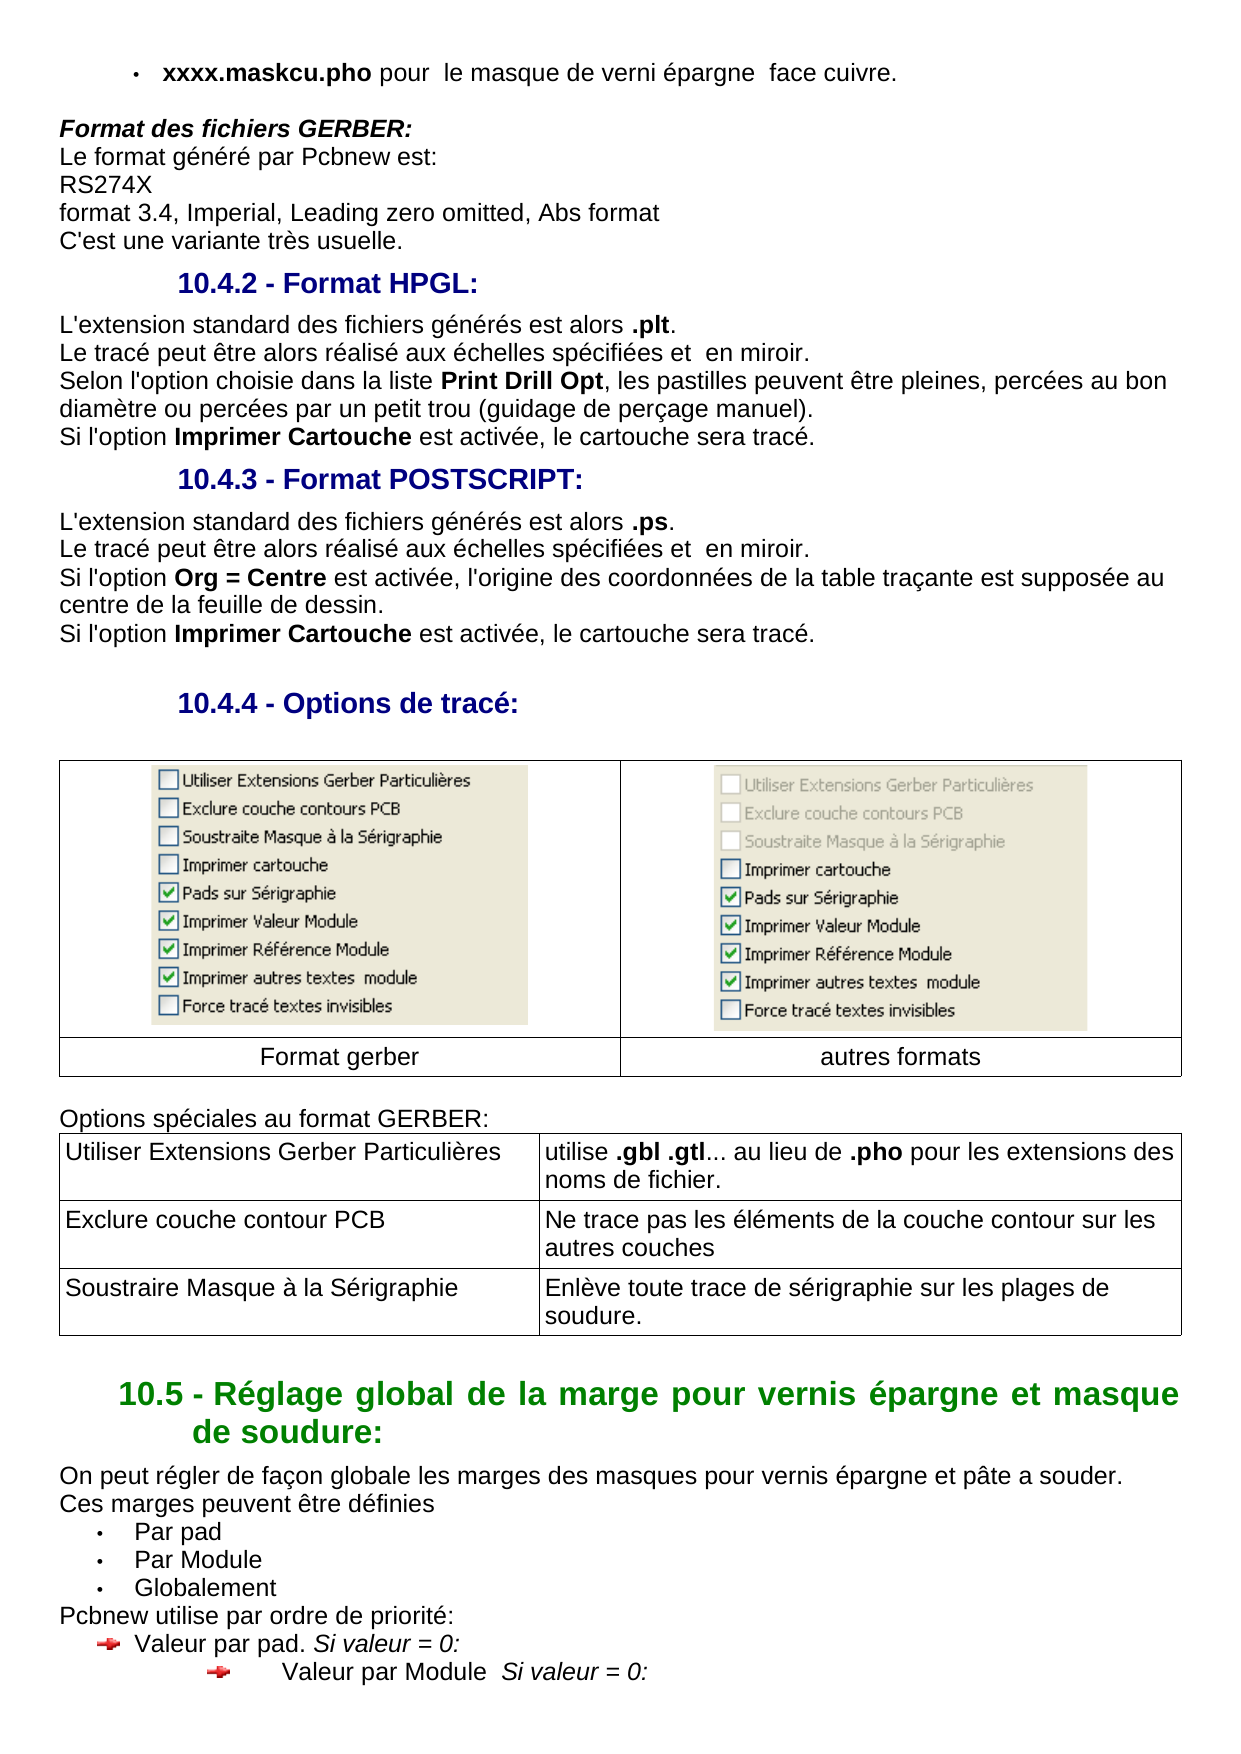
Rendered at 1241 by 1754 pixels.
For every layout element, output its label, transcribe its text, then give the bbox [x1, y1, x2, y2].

text L'extension standard des fichiers générés est alors .ps. [59, 507, 1181, 535]
list xxxx.maskcu.pho pour le masque de verni épargne face cuivre. [133, 59, 1181, 87]
subtitle Réglage global de la marge pour vernis épargne et masque de soudure: [118, 1375, 1181, 1450]
text Options spéciales au format GERBER: [59, 1104, 1181, 1132]
text Ces marges peuvent être définies [59, 1490, 1181, 1518]
text On peut régler de façon globale les marges des masques pour vernis épargne et pâte a souder. [59, 1462, 1181, 1490]
text RS274X [59, 171, 1181, 199]
table_header [621, 761, 1181, 1037]
table_header [60, 761, 620, 1037]
text Pcbnew utilise par ordre de priorité: [59, 1602, 1181, 1630]
text Format des fichiers GERBER: [59, 115, 1181, 143]
table_cell Enlève toute trace de sérigraphie sur les plages de soudure. [540, 1269, 1181, 1335]
list Par Module [97, 1546, 1181, 1574]
text C'est une variante très usuelle. [59, 227, 1181, 255]
picture [713, 765, 1088, 1031]
list Globalement [97, 1574, 1181, 1602]
text L'extension standard des fichiers générés est alors .plt. [59, 311, 1181, 339]
text Le tracé peut être alors réalisé aux échelles spécifiées et en miroir. [59, 535, 1181, 563]
picture [97, 1638, 120, 1650]
table_cell autres formats [621, 1038, 1181, 1076]
text Le format généré par Pcbnew est: [59, 143, 1181, 171]
text Si l'option Imprimer Cartouche est activée, le cartouche sera tracé. [59, 619, 1181, 647]
text Le tracé peut être alors réalisé aux échelles spécifiées et en miroir. [59, 339, 1181, 367]
subtitle Format POSTSCRIPT: [177, 463, 1181, 496]
text Si l'option Imprimer Cartouche est activée, le cartouche sera tracé. [59, 423, 1181, 451]
text Si l'option Org = Centre est activée, l'origine des coordonnées de la table traçante est supposée au centre de la feuille de dessin. [59, 563, 1181, 619]
table_cell Exclure couche contour PCB [60, 1201, 539, 1268]
table_header utilise .gbl .gtl... au lieu de .pho pour les extensions des noms de fichier. [540, 1134, 1181, 1200]
table_header Utiliser Extensions Gerber Particulières [60, 1134, 539, 1200]
table_cell Soustraire Masque à la Sérigraphie [60, 1269, 539, 1335]
list Par pad [97, 1518, 1181, 1546]
subtitle Format HPGL: [177, 267, 1181, 299]
table_cell Format gerber [60, 1038, 620, 1076]
list Valeur par Module Si valeur = 0: [169, 1658, 1181, 1686]
picture [151, 765, 528, 1025]
text format 3.4, Imperial, Leading zero omitted, Abs format [59, 199, 1181, 227]
picture [207, 1666, 230, 1678]
subtitle Options de tracé: [177, 687, 1181, 720]
table_cell Ne trace pas les éléments de la couche contour sur les autres couches [540, 1201, 1181, 1268]
text Selon l'option choisie dans la liste Print Drill Opt, les pastilles peuvent être pleines, percées au bon diamètre ou percées par un petit trou (guidage de perçage manuel). [59, 367, 1181, 423]
list Valeur par pad. Si valeur = 0: [97, 1630, 1181, 1658]
